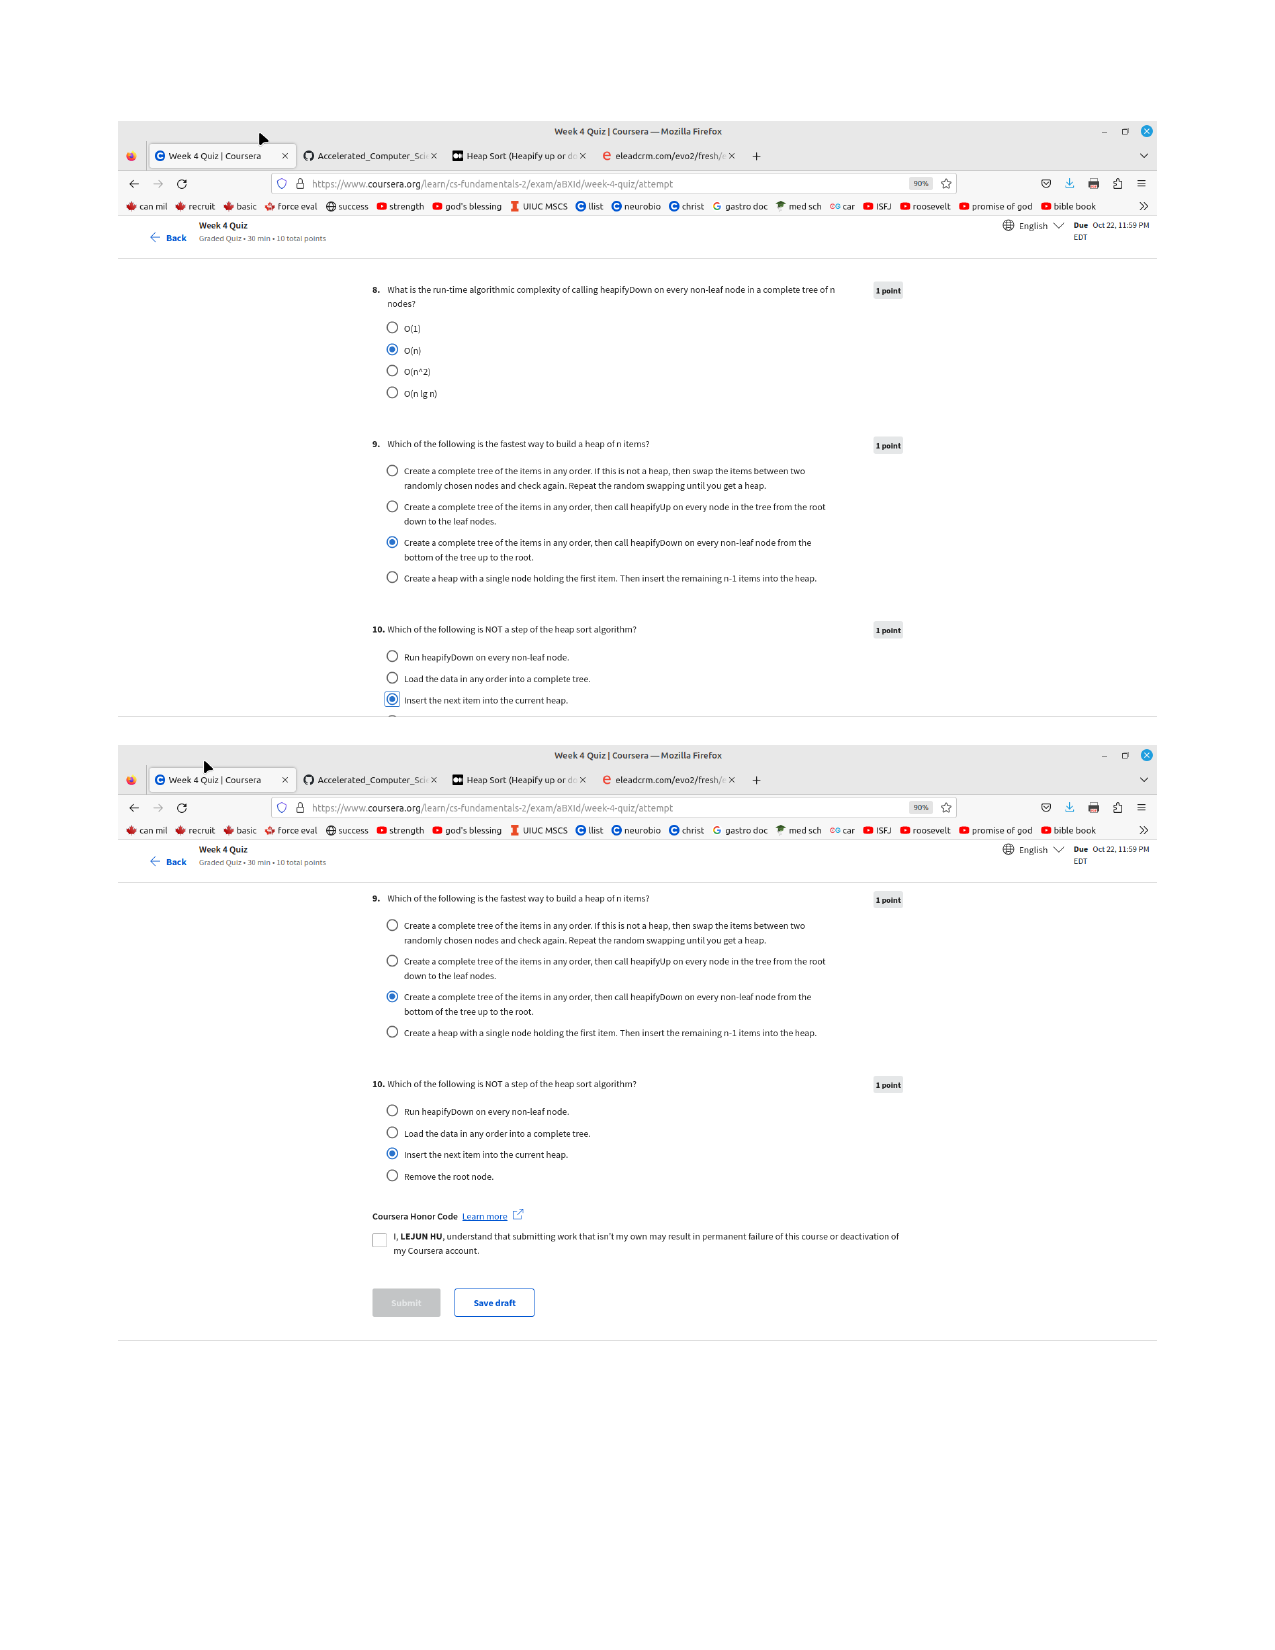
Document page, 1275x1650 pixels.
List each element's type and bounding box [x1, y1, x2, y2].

picture [118, 121, 1157, 717]
picture [118, 745, 1157, 1341]
